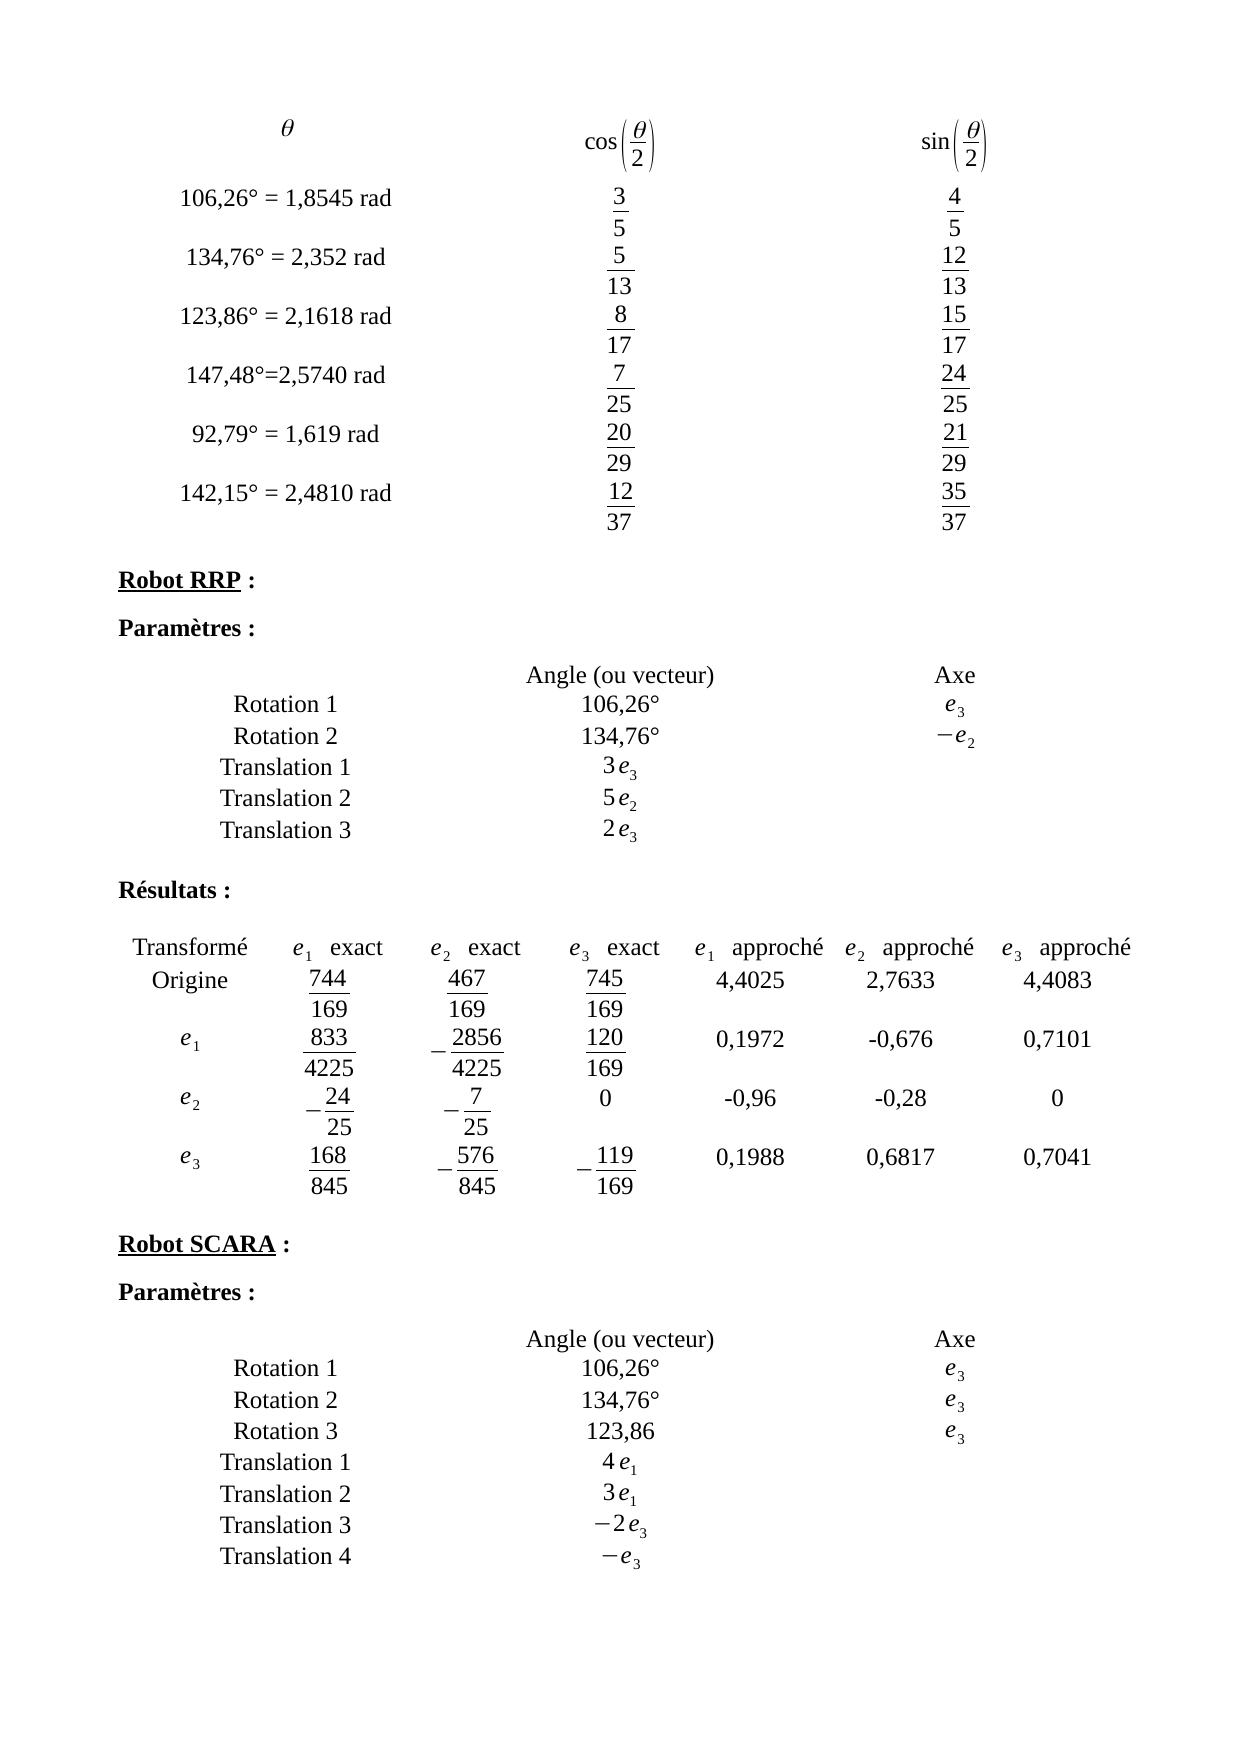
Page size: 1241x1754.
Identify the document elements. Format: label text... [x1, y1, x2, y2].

table_cell [118, 1083, 261, 1142]
table_cell 147,48°=2,5740 rad [118, 360, 453, 419]
text Paramètres : [118, 1277, 1122, 1306]
table_cell [788, 752, 1122, 783]
table_header [453, 118, 787, 183]
table_cell Rotation 1 [118, 689, 453, 721]
table_cell 0,7041 [975, 1142, 1140, 1201]
table_cell 0 [975, 1083, 1140, 1142]
table_cell Rotation 2 [118, 721, 453, 752]
table_header Axe [788, 661, 1122, 689]
table_cell [396, 1083, 537, 1142]
table_cell [788, 1541, 1122, 1573]
table_header [118, 118, 453, 183]
table_cell [788, 360, 1122, 419]
table_cell [788, 784, 1122, 815]
table_cell 2,7633 [826, 965, 974, 1024]
table_cell [788, 721, 1122, 752]
table_cell [788, 689, 1122, 721]
table_cell Translation 3 [118, 1510, 453, 1541]
table_cell [788, 242, 1122, 301]
table_header exact [396, 933, 537, 965]
table_cell Rotation 3 [118, 1416, 453, 1447]
table_cell -0,96 [674, 1083, 826, 1142]
table_cell 134,76° [453, 721, 787, 752]
table_cell 106,26° = 1,8545 rad [118, 183, 453, 242]
table_cell [788, 1385, 1122, 1416]
table_cell [453, 1510, 787, 1541]
table_cell 0 [537, 1083, 674, 1142]
table_header Angle (ou vecteur) [453, 1325, 787, 1353]
table_cell [261, 1024, 396, 1083]
table_cell Rotation 1 [118, 1353, 453, 1385]
table_header approché [975, 933, 1140, 965]
table_cell [118, 1142, 261, 1201]
table_cell [453, 183, 787, 242]
table_cell [453, 1541, 787, 1573]
table_cell [453, 419, 787, 478]
table_cell 4,4025 [674, 965, 826, 1024]
table_header approché [826, 933, 974, 965]
table_header Transformé [118, 933, 261, 965]
text Résultats : [118, 875, 1122, 904]
table_cell [396, 1024, 537, 1083]
table_cell Translation 2 [118, 1479, 453, 1510]
table_cell Translation 1 [118, 752, 453, 783]
table_cell Translation 3 [118, 815, 453, 846]
table_cell [788, 183, 1122, 242]
text Robot RRP : [118, 565, 1122, 594]
table_cell 0,6817 [826, 1142, 974, 1201]
table_cell [788, 1416, 1122, 1447]
table_cell [453, 784, 787, 815]
table_cell 134,76° = 2,352 rad [118, 242, 453, 301]
table_header Axe [788, 1325, 1122, 1353]
table_cell 92,79° = 1,619 rad [118, 419, 453, 478]
table_cell [453, 478, 787, 537]
table_cell 0,1988 [674, 1142, 826, 1201]
table_header exact [261, 933, 396, 965]
table_cell [453, 752, 787, 783]
table_cell [788, 301, 1122, 360]
table_cell [453, 1479, 787, 1510]
table_cell Rotation 2 [118, 1385, 453, 1416]
table_cell 123,86° = 2,1618 rad [118, 301, 453, 360]
table_cell [788, 1353, 1122, 1385]
table_cell Translation 4 [118, 1541, 453, 1573]
table_header [118, 661, 453, 689]
table_cell 134,76° [453, 1385, 787, 1416]
table_cell [453, 360, 787, 419]
table_cell 0,1972 [674, 1024, 826, 1083]
table_cell 123,86 [453, 1416, 787, 1447]
table_cell -0,28 [826, 1083, 974, 1142]
table_cell -0,676 [826, 1024, 974, 1083]
table_cell [396, 1142, 537, 1201]
table_cell [537, 1142, 674, 1201]
table_cell 106,26° [453, 689, 787, 721]
table_cell [788, 1510, 1122, 1541]
table_header exact [537, 933, 674, 965]
table_header Angle (ou vecteur) [453, 661, 787, 689]
table_header [788, 118, 1122, 183]
table_cell [453, 301, 787, 360]
table_cell [261, 1142, 396, 1201]
table_cell [118, 1024, 261, 1083]
table_cell 142,15° = 2,4810 rad [118, 478, 453, 537]
table_cell [453, 242, 787, 301]
table_cell [537, 965, 674, 1024]
text Paramètres : [118, 613, 1122, 642]
table_cell 0,7101 [975, 1024, 1140, 1083]
table_cell [788, 419, 1122, 478]
table_cell [261, 965, 396, 1024]
table_cell [396, 965, 537, 1024]
table_header approché [674, 933, 826, 965]
table_cell Translation 1 [118, 1448, 453, 1479]
table_cell Origine [118, 965, 261, 1024]
table_cell [788, 1448, 1122, 1479]
table_cell [788, 815, 1122, 846]
table_header [118, 1325, 453, 1353]
table_cell 4,4083 [975, 965, 1140, 1024]
table_cell [788, 1479, 1122, 1510]
table_cell [453, 815, 787, 846]
table_cell Translation 2 [118, 784, 453, 815]
table_cell [537, 1024, 674, 1083]
table_cell [788, 478, 1122, 537]
text Robot SCARA : [118, 1229, 1122, 1258]
table_cell [453, 1448, 787, 1479]
table_cell [261, 1083, 396, 1142]
table_cell 106,26° [453, 1353, 787, 1385]
